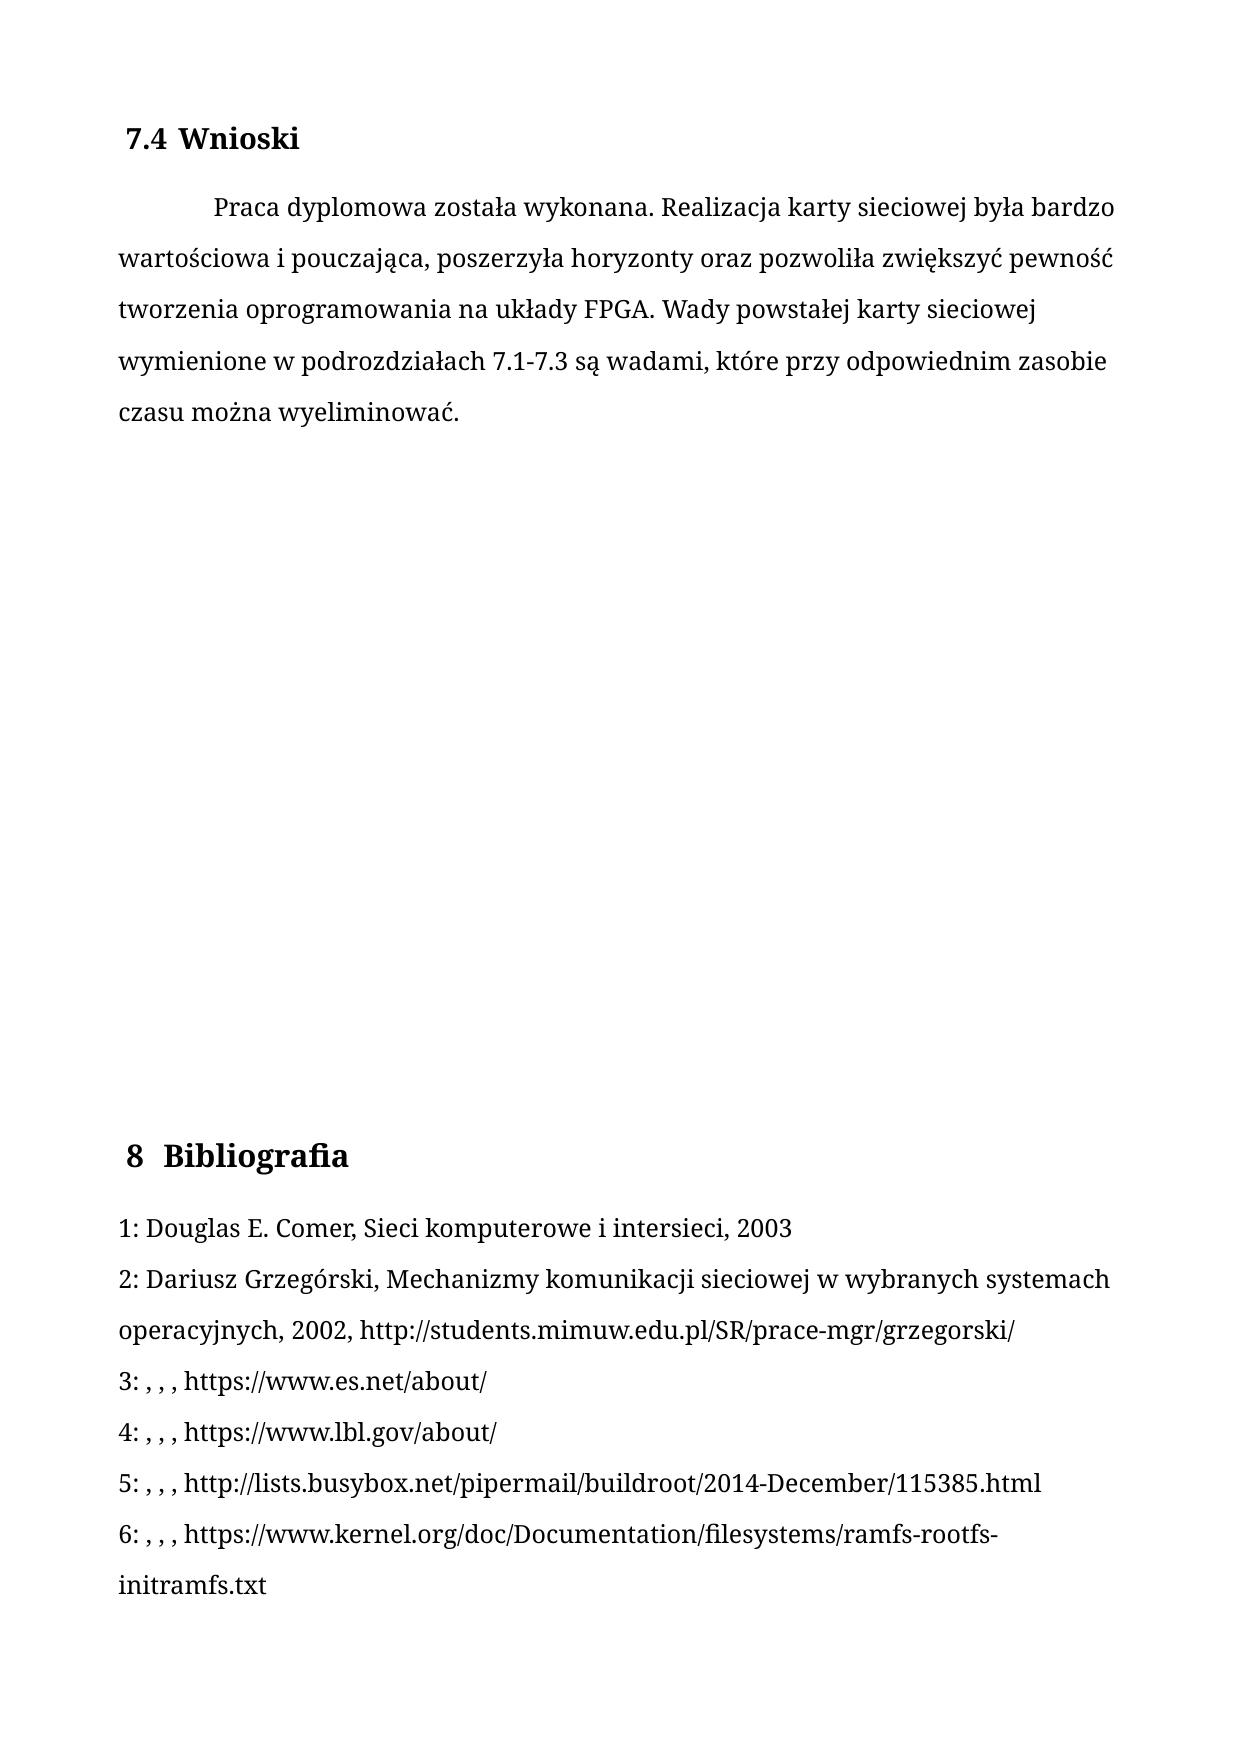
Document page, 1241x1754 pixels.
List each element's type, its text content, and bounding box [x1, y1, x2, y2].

text 1: Douglas E. Comer, Sieci komputerowe i intersieci, 2003 [118, 1210, 1122, 1244]
text 2: Dariusz Grzegórski, Mechanizmy komunikacji sieciowej w wybranych systemach operacyjnych, 2002, http://students.mimuw.edu.pl/SR/prace-mgr/grzegorski/ [118, 1261, 1122, 1346]
text 6: , , , https://www.kernel.org/doc/Documentation/filesystems/ramfs-rootfs-initramfs.txt [118, 1516, 1122, 1602]
text 4: , , , https://www.lbl.gov/about/ [118, 1414, 1122, 1448]
subtitle Bibliografia [118, 1134, 1122, 1176]
subtitle Wnioski [118, 118, 1122, 158]
text 3: , , , https://www.es.net/about/ [118, 1363, 1122, 1397]
text Praca dyplomowa została wykonana. Realizacja karty sieciowej była bardzo wartościowa i pouczająca, poszerzyła horyzonty oraz pozwoliła zwiększyć pewność tworzenia oprogramowania na układy FPGA. Wady powstałej karty sieciowej wymienione w podrozdziałach 7.1-7.3 są wadami, które przy odpowiednim zasobie czasu można wyeliminować. [118, 190, 1122, 428]
text 5: , , , http://lists.busybox.net/pipermail/buildroot/2014-December/115385.html [118, 1465, 1122, 1499]
